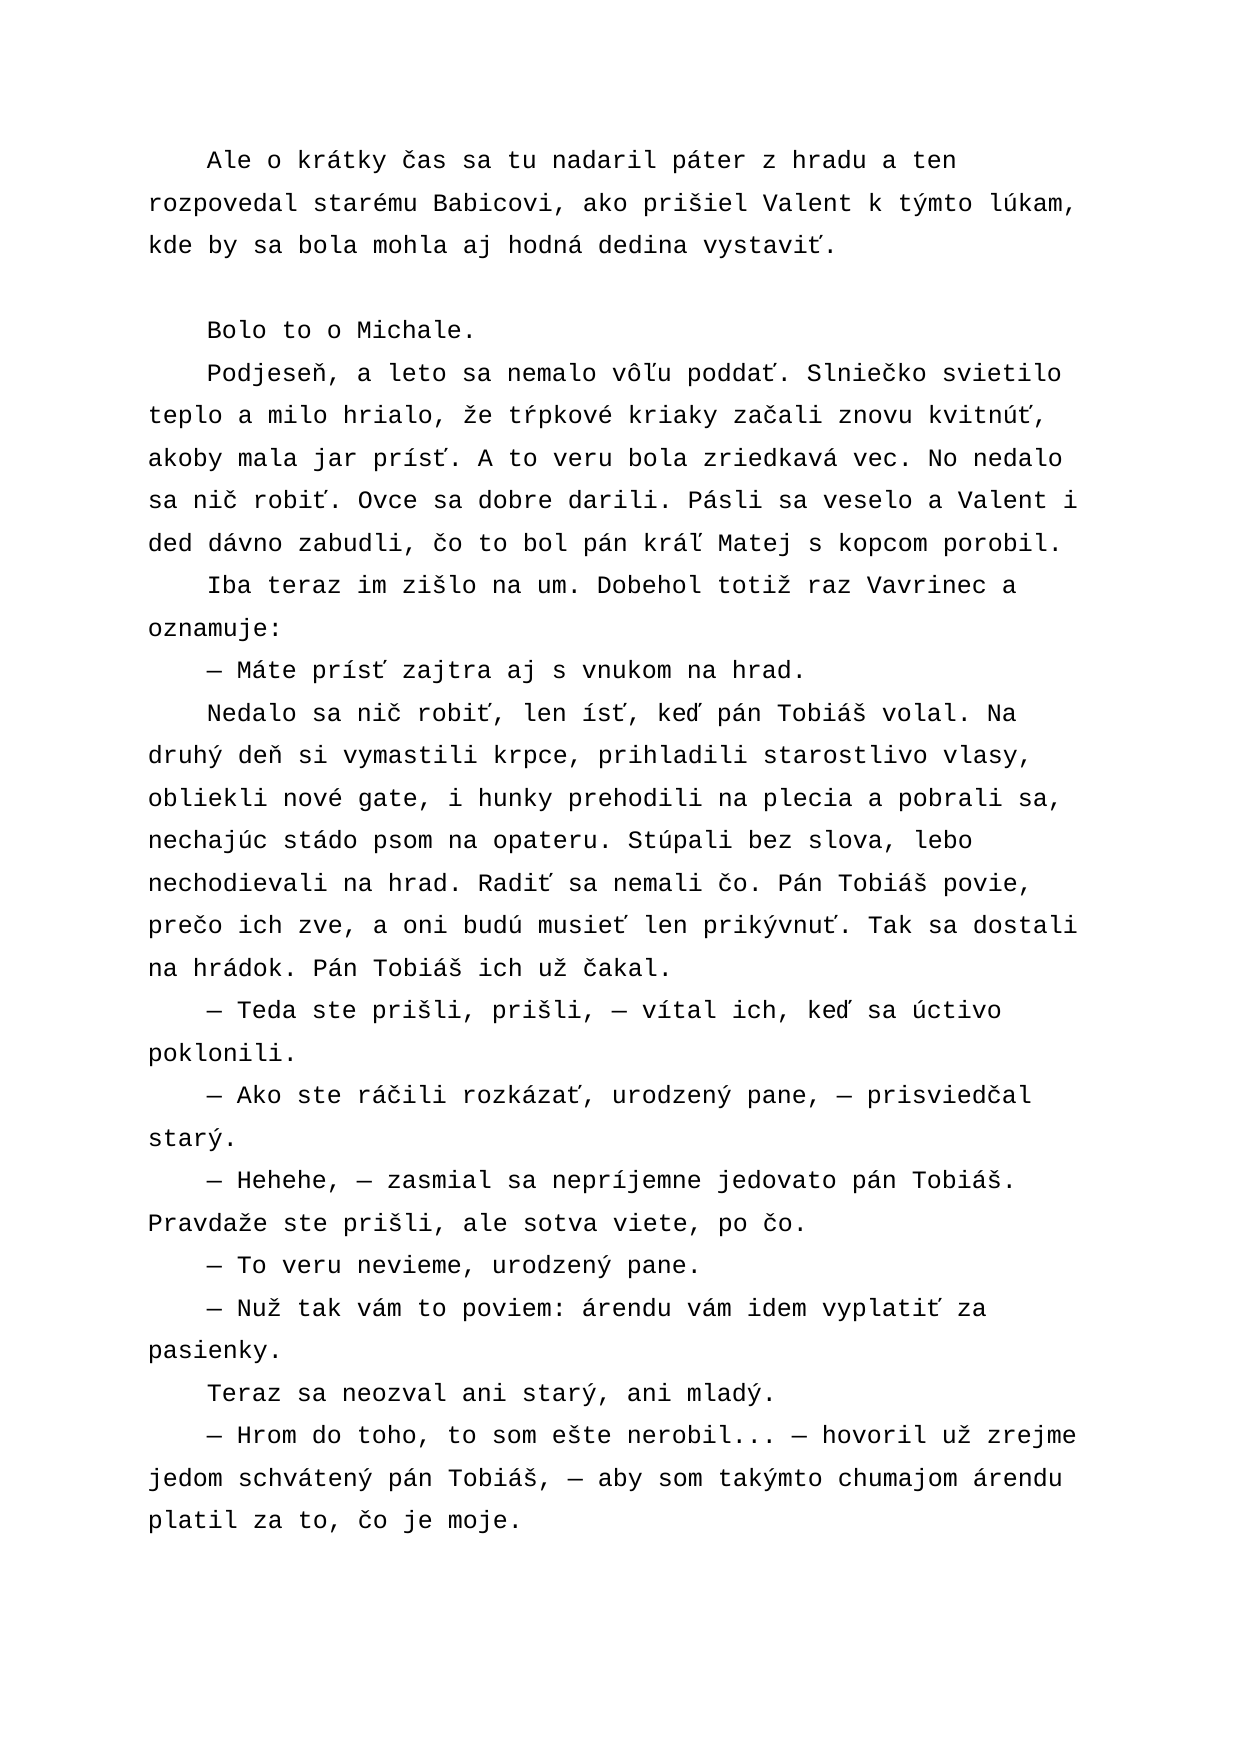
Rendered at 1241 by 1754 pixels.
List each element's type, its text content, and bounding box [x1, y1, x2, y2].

text — Hehehe, — zasmial sa nepríjemne jedovato pán Tobiáš. Pravdaže ste prišli, ale sotva viete, po čo. [148, 1168, 1093, 1238]
text — Nuž tak vám to poviem: árendu vám idem vyplatiť za pasienky. [148, 1295, 1093, 1366]
text Teraz sa neozval ani starý, ani mladý. [148, 1380, 1093, 1408]
text Bolo to o Michale. [148, 318, 1093, 346]
text Podjeseň, a leto sa nemalo vôľu poddať. Slniečko svietilo teplo a milo hrialo, že tŕpkové kriaky začali znovu kvitnúť, akoby mala jar prísť. A to veru bola zriedkavá vec. No nedalo sa nič robiť. Ovce sa dobre darili. Pásli sa veselo a Valent i ded dávno zabudli, čo to bol pán kráľ Matej s kopcom porobil. [148, 360, 1093, 558]
text — Máte prísť zajtra aj s vnukom na hrad. [148, 658, 1093, 686]
text — To veru nevieme, urodzený pane. [148, 1253, 1093, 1281]
text — Teda ste prišli, prišli, — vítal ich, keď sa úctivo poklonili. [148, 998, 1093, 1068]
text Ale o krátky čas sa tu nadaril páter z hradu a ten rozpovedal starému Babicovi, ako prišiel Valent k týmto lúkam, kde by sa bola mohla aj hodná dedina vystaviť. [148, 148, 1093, 261]
text — Ako ste ráčili rozkázať, urodzený pane, — prisviedčal starý. [148, 1083, 1093, 1153]
text — Hrom do toho, to som ešte nerobil... — hovoril už zrejme jedom schvátený pán Tobiáš, — aby som takýmto chumajom árendu platil za to, čo je moje. [148, 1423, 1093, 1536]
text Nedalo sa nič robiť, len ísť, keď pán Tobiáš volal. Na druhý deň si vymastili krpce, prihladili starostlivo vlasy, obliekli nové gate, i hunky prehodili na plecia a pobrali sa, nechajúc stádo psom na opateru. Stúpali bez slova, lebo nechodievali na hrad. Radiť sa nemali čo. Pán Tobiáš povie, prečo ich zve, a oni budú musieť len prikývnuť. Tak sa dostali na hrádok. Pán Tobiáš ich už čakal. [148, 700, 1093, 983]
text Iba teraz im zišlo na um. Dobehol totiž raz Vavrinec a oznamuje: [148, 573, 1093, 643]
